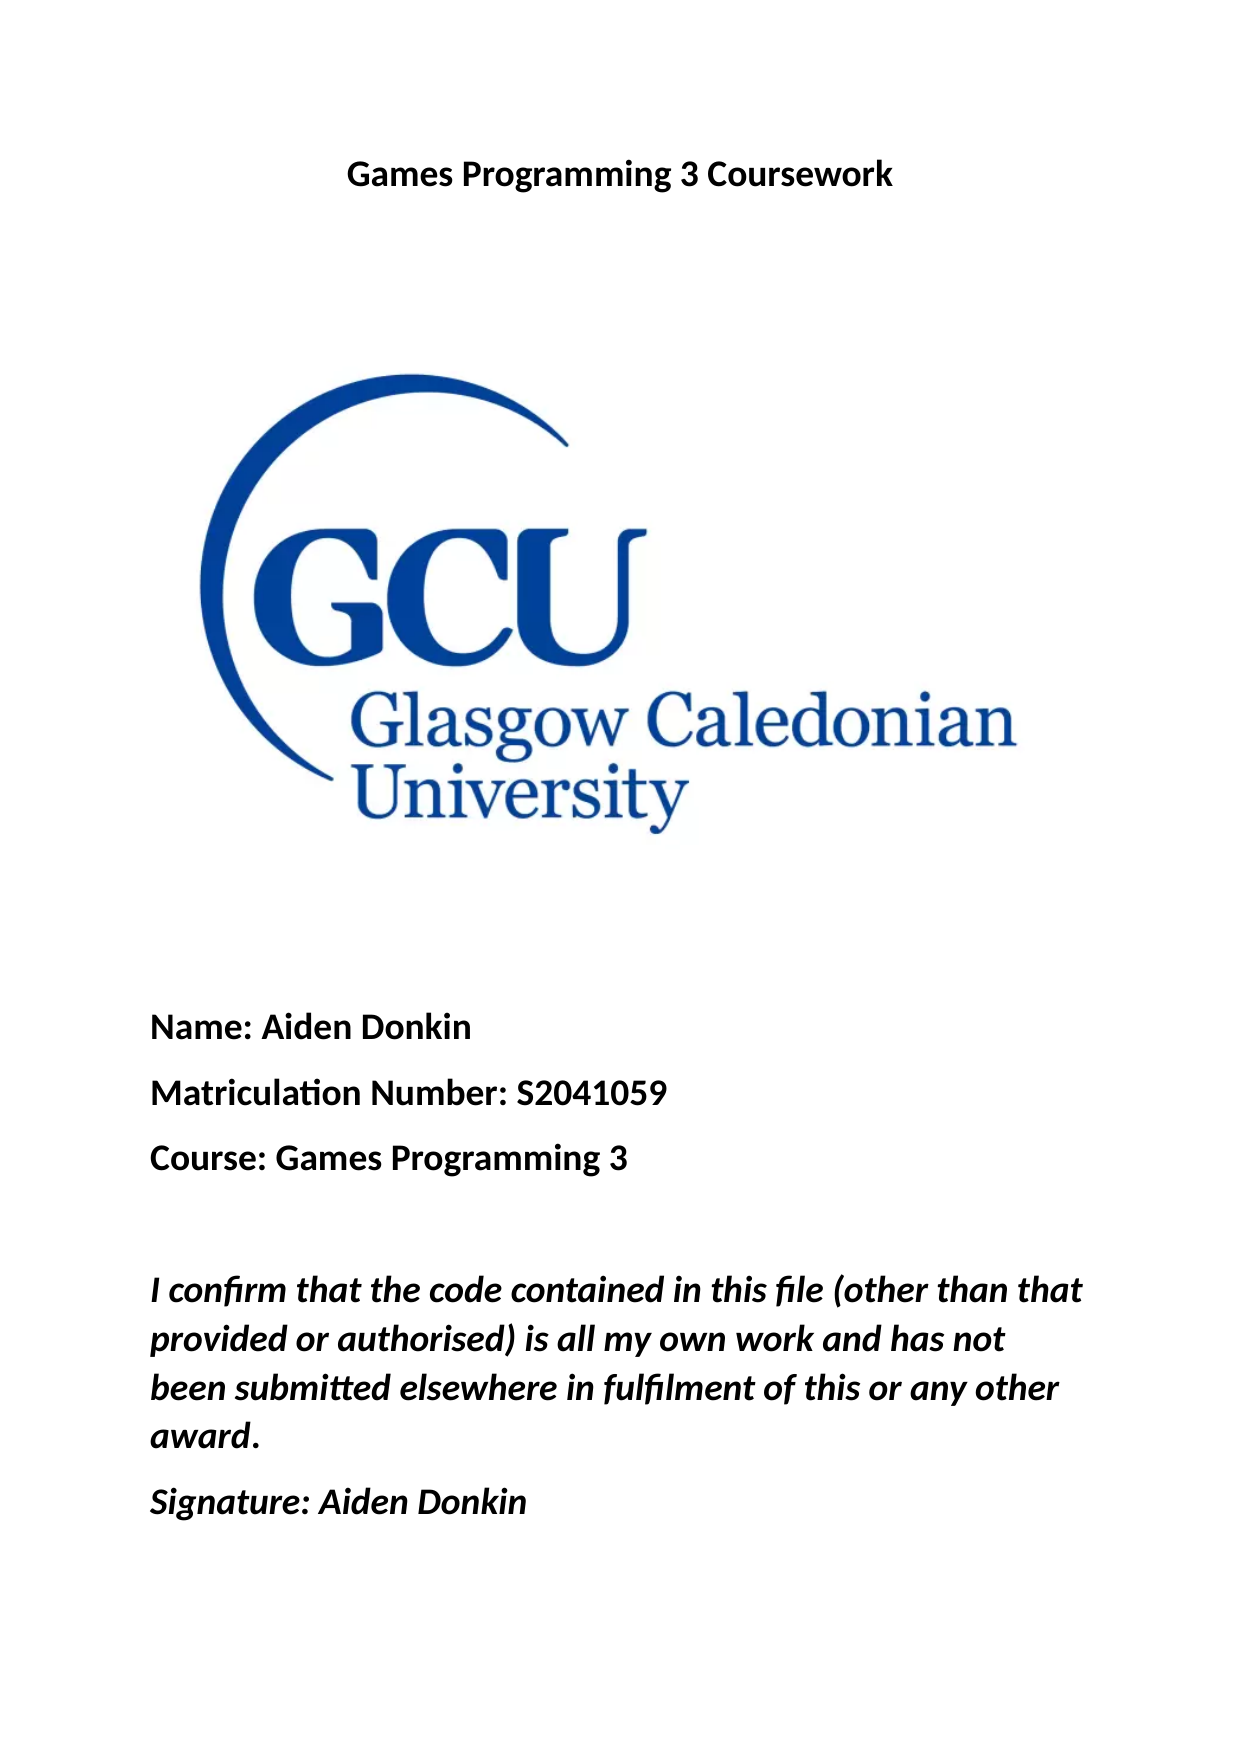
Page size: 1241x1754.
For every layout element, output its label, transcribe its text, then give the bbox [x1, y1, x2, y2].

text Course: Games Programming 3 [150, 1134, 1090, 1180]
text Matriculation Number: S2041059 [150, 1069, 1090, 1114]
text Name: Aiden Donkin [150, 1003, 1090, 1049]
text I confirm that the code contained in this file (other than that provided or authorised) is all my own work and has not been submitted elsewhere in fulfilment of this or any other award. [150, 1266, 1090, 1458]
text Signature: Aiden Donkin [150, 1478, 1090, 1524]
text Games Programming 3 Coursework [150, 150, 1090, 196]
